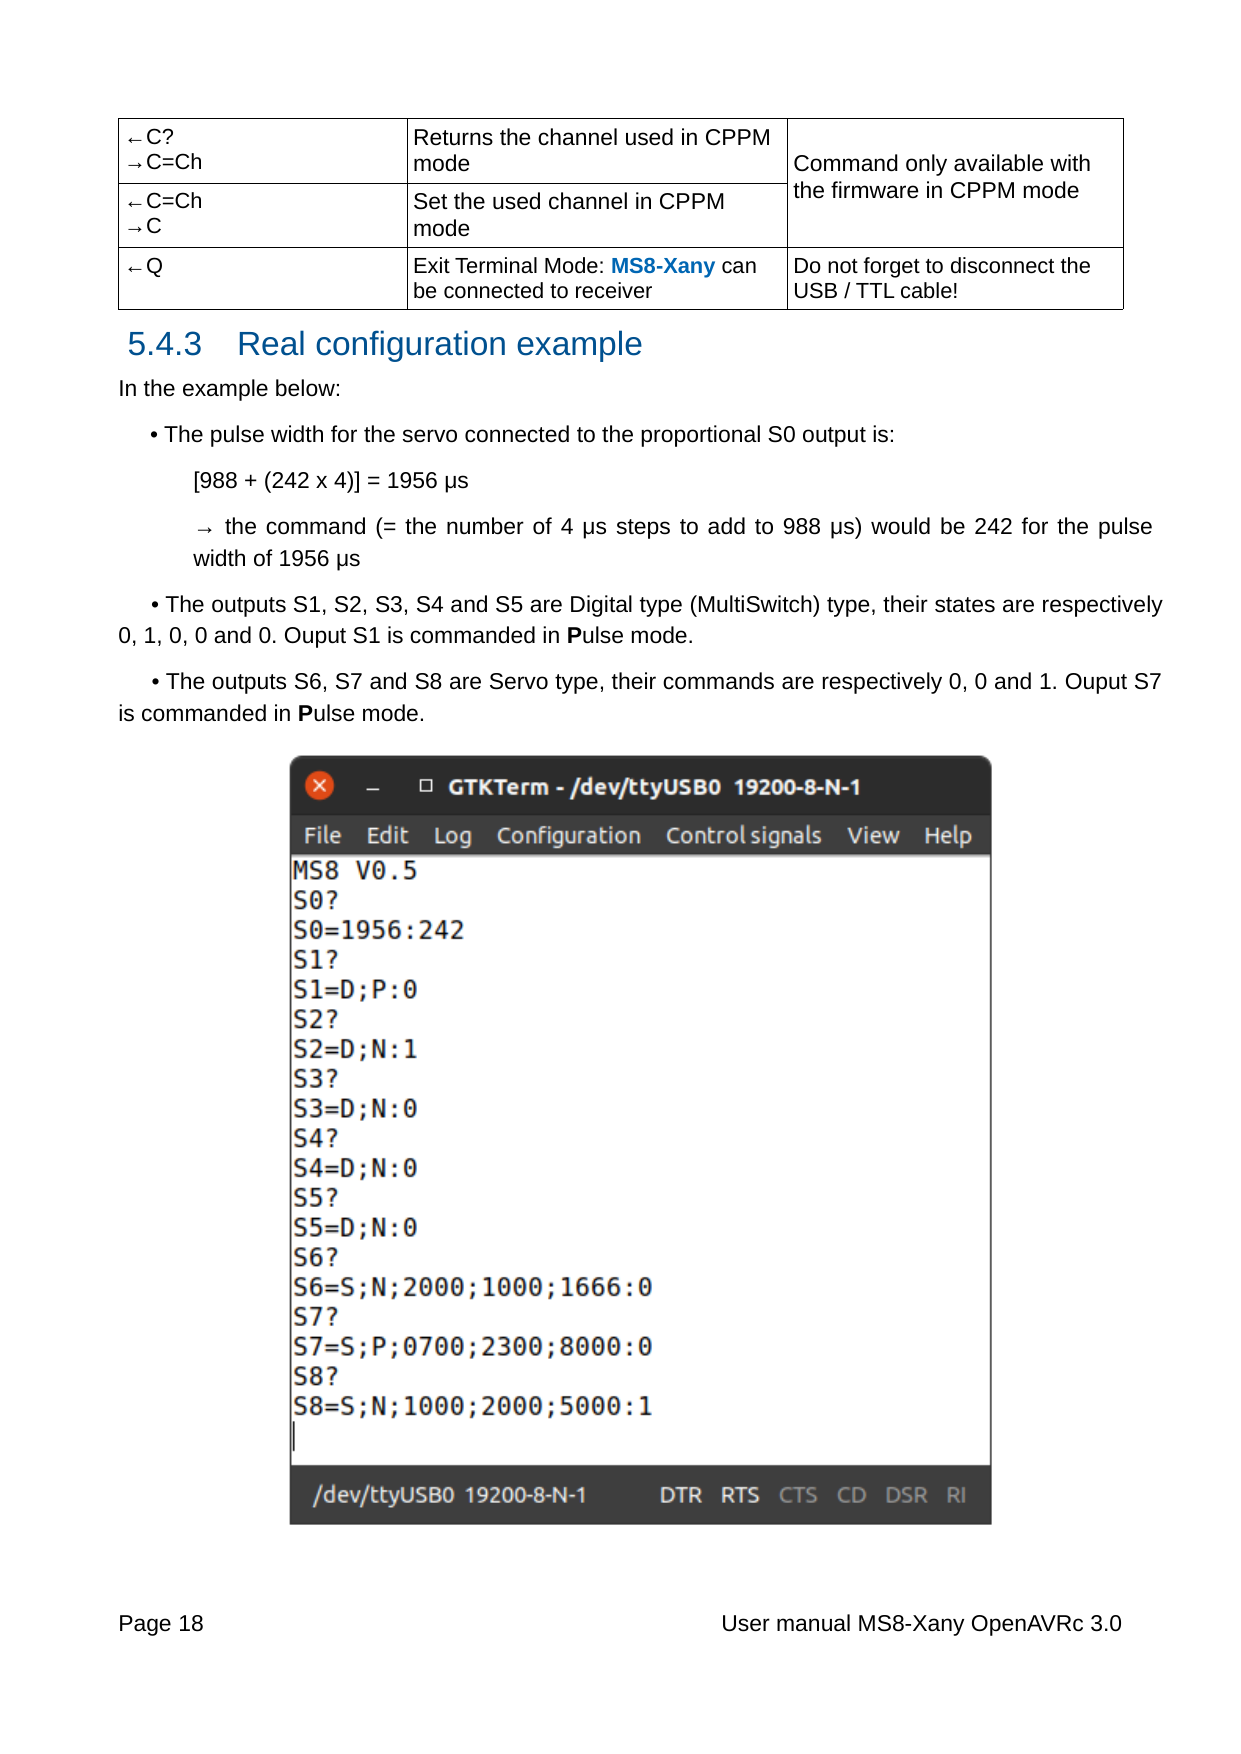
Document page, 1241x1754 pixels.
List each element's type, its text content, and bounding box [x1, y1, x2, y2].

text → the command (= the number of 4 μs steps to add to 988 μs) would be 242 for the pulse width of 1956 μs [118, 513, 1164, 571]
table_cell Do not forget to disconnect the USB / TTL cable! [788, 248, 1123, 309]
text [988 + (242 x 4)] = 1956 μs [118, 467, 1164, 493]
text • The pulse width for the servo connected to the proportional S0 output is: [118, 421, 1164, 447]
table_cell ←C? →C=Ch [119, 119, 407, 182]
subtitle Real configuration example [118, 323, 1164, 362]
text • The outputs S6, S7 and S8 are Servo type, their commands are respectively 0, 0 and 1. Ouput S7 is commanded in Pulse mode. [118, 668, 1164, 726]
table_cell Exit Terminal Mode: MS8-Xany can be connected to receiver [408, 248, 787, 309]
table_cell Command only available with the firmware in CPPM mode [788, 119, 1123, 247]
table_cell ←Q [119, 248, 407, 309]
text In the example below: [118, 374, 1164, 401]
table_cell Set the used channel in CPPM mode [408, 184, 787, 247]
table_cell ←C=Ch →C [119, 184, 407, 247]
picture [276, 746, 1005, 1539]
table_cell Returns the channel used in CPPM mode [408, 119, 787, 182]
text • The outputs S1, S2, S3, S4 and S5 are Digital type (MultiSwitch) type, their states are respectively 0, 1, 0, 0 and 0. Ouput S1 is commanded in Pulse mode. [118, 591, 1164, 648]
